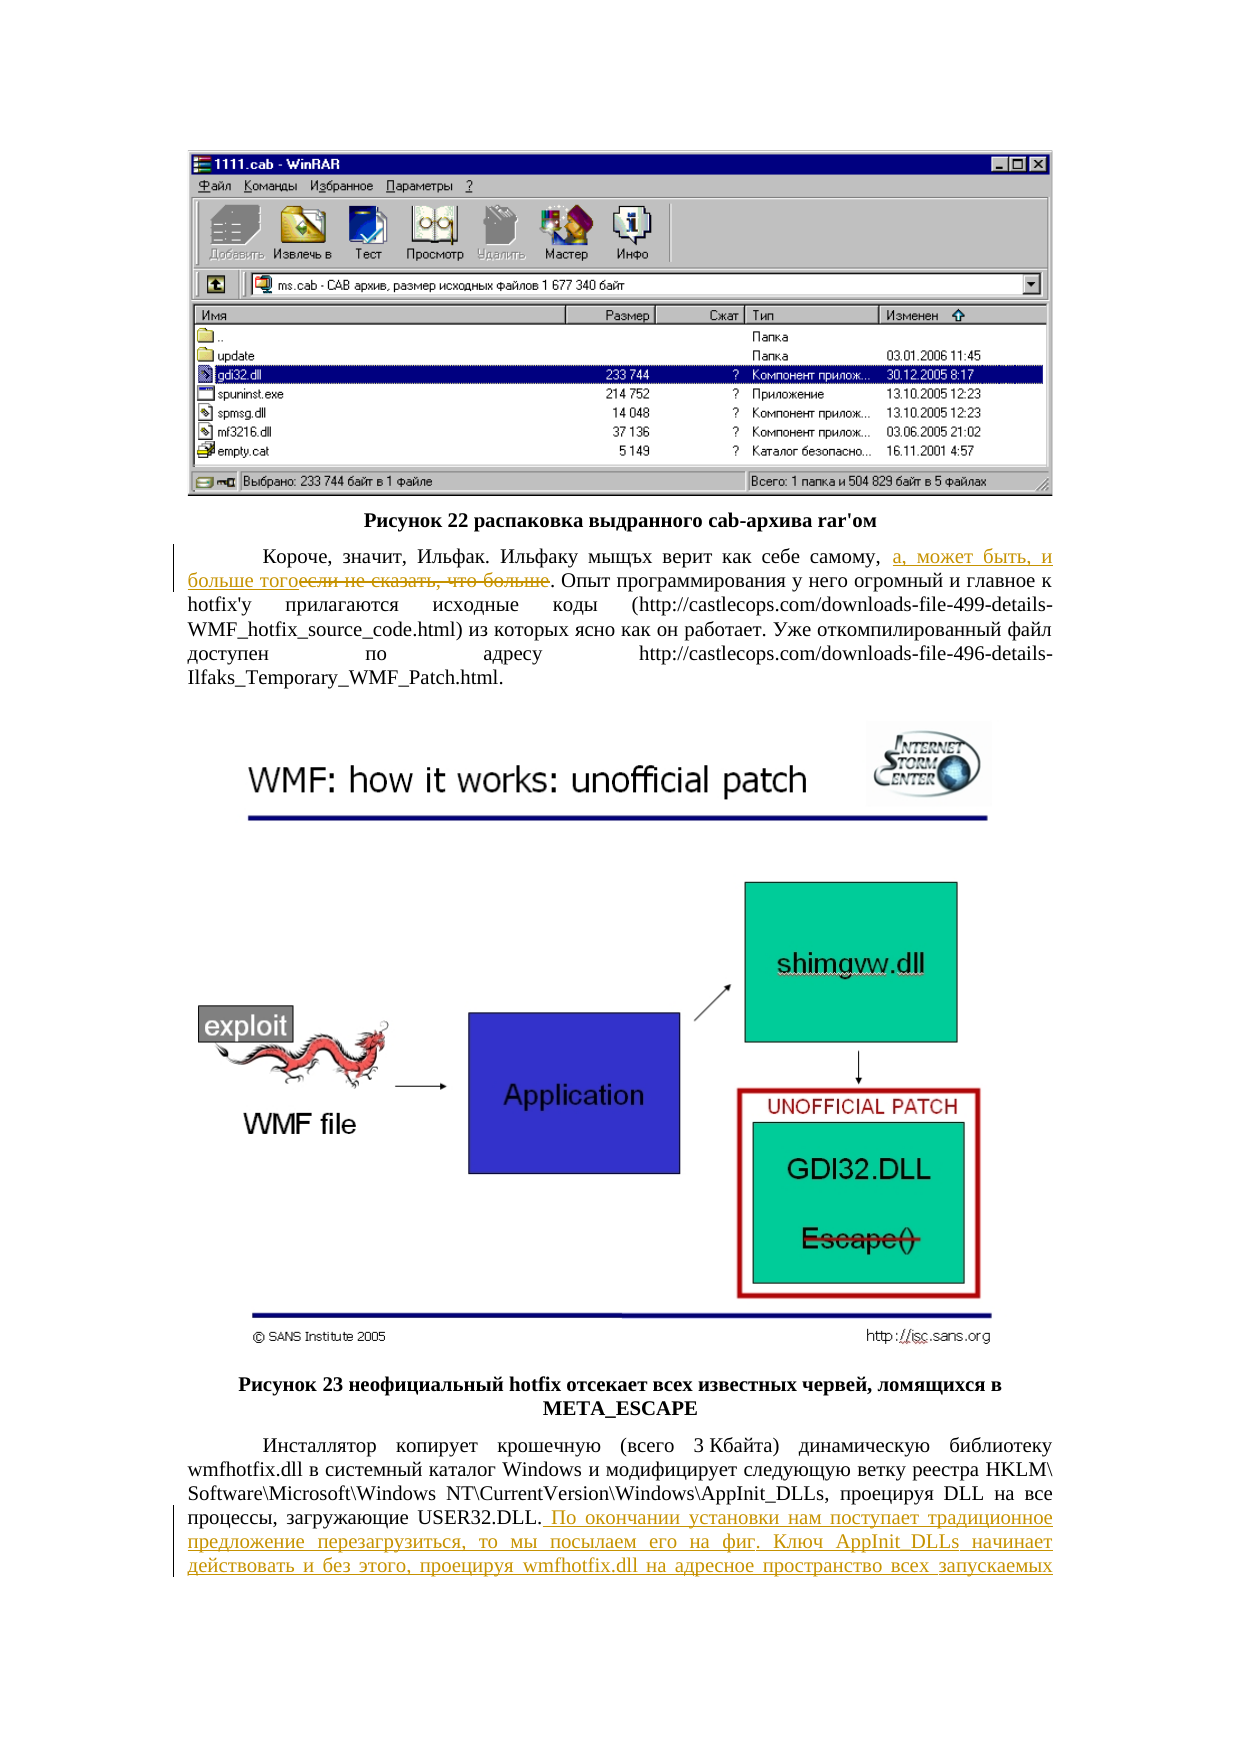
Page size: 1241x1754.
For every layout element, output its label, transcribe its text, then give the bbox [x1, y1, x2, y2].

text Короче, значит, Ильфак. Ильфаку мыщъх верит как себе самому, а, может быть, и больше того. Опыт программирования у него огромный и главное к hotfix'у прилагаются исходные коды (http://castlecops.com/downloads-file-499-details-WMF_hotfix_source_code.html) из которых ясно как он работает. Уже откомпилированный файл доступен по адресу http://castlecops.com/downloads-file-496-details-Ilfaks_Temporary_WMF_Patch.html. [187, 544, 1053, 689]
picture [187, 150, 1053, 496]
picture [187, 712, 1053, 1360]
text Рисунок 23 неофициальный hotfix отсекает всех известных червей, ломящихся в META_ESCAPE [187, 1372, 1053, 1420]
text Инсталлятор копирует крошечную (всего 3 Кбайта) динамическую библиотеку wmfhotfix.dll в системный каталог Windows и модифицирует следующую ветку реестра HKLM\Software\Microsoft\Windows NT\CurrentVersion\Windows\AppInit_DLLs, проецируя DLL на все процессы, загружающие USER32.DLL. По окончании установки нам поступает традиционное предложение перезагрузиться, то мы посылаем его на фиг. Ключ AppInit_DLLs начинает [187, 1433, 1053, 1550]
text Рисунок 22 распаковка выдранного cab-архива rar'ом [187, 508, 1053, 532]
text действовать и без этого, проецируя wmfhotfix.dll на адресное пространство всех запускаемых [187, 1551, 1053, 1574]
